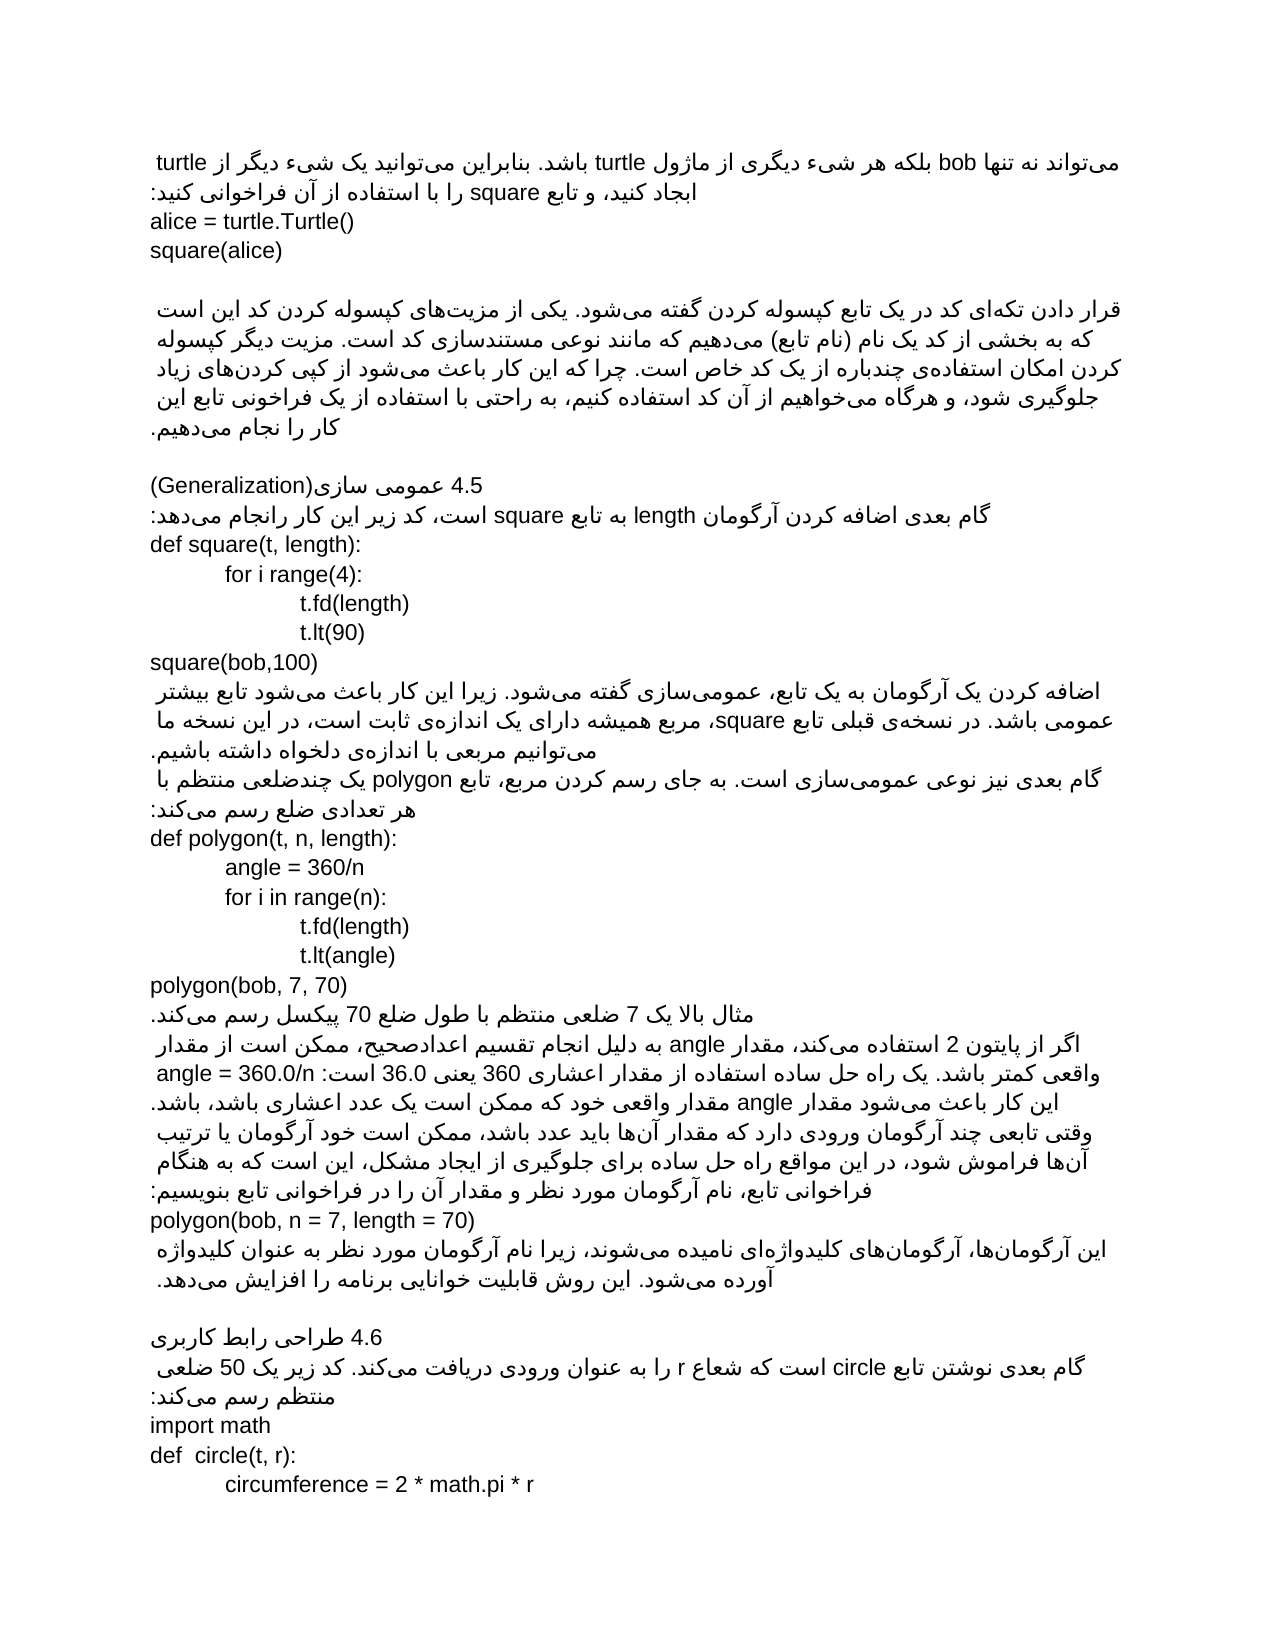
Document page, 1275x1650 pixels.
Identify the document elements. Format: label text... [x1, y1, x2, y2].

text def square(t, length): [150, 532, 1125, 557]
text def circle(t, r): [150, 1442, 1125, 1468]
text وقتی تابعی چند آرگومان ورودی دارد که مقدار آن‌ها باید عدد باشد، ممکن است خود آرگومان یا ترتیب آن‌ها فراموش شود، در این مواقع راه حل ساده برای جلوگیری از ایجاد مشکل، این است که به هنگام فراخوانی تابع، نام آرگومان مورد نظر و مقدار آن را در فراخوانی تابع بنویسیم: [150, 1119, 1125, 1204]
text مثال بالا یک 7 ضلعی منتظم با طول ضلع 70 پیکسل رسم می‌کند. [150, 1002, 1125, 1027]
text square(alice) [150, 238, 1125, 264]
text angle = 360/n [150, 855, 1125, 881]
text قرار دادن تکه‌ای کد در یک تابع کپسوله کردن گفته می‌شود. یکی از مزیت‌های کپسوله کردن کد این است که به بخشی از کد یک نام (نام تابع) می‌دهیم که مانند نوعی مستندسازی کد است. مزیت دیگر کپسوله کردن امکان استفاده‌ی چندباره از یک کد خاص است. چرا که این کار باعث می‌شود از کپی کردن‌های زیاد جلوگیری شود، و هرگاه می‌خواهیم از آن کد استفاده کنیم، به راحتی با استفاده از یک فراخونی تابع این کار را نجام می‌دهیم. [150, 297, 1125, 440]
text circumference = 2 * math.pi * r [150, 1472, 1125, 1497]
text t.lt(90) [150, 620, 1125, 646]
text t.fd(length) [150, 914, 1125, 939]
text alice = turtle.Turtle() [150, 209, 1125, 234]
text گام بعدی نیز نوعی عمومی‌سازی است. به جای رسم کردن مربع، تابع polygon یک چندضلعی منتظم با هر تعدادی ضلع رسم می‌کند: [150, 767, 1125, 822]
text 4.5 عمومی سازی(Generalization) [150, 473, 1125, 499]
text اگر از پایتون 2 استفاده می‌کند، مقدار angle به دلیل انجام تقسیم اعدادصحیح، ممکن است از مقدار واقعی کمتر باشد. یک راه حل ساده استفاده از مقدار اعشاری 360 یعنی 36.0 است: angle = 360.0/n این کار باعث می‌شود مقدار angle مقدار واقعی خود که ممکن است یک عدد اعشاری باشد، باشد. [150, 1031, 1125, 1116]
text گام بعدی اضافه کردن آرگومان length به تابع square است، کد زیر این کار رانجام می‌دهد: [150, 502, 1125, 528]
text اضافه کردن یک آرگومان به یک تابع، عمومی‌سازی گفته می‌شود. زیرا این کار باعث می‌شود تابع بیشتر عمومی باشد. در نسخه‌ی قبلی تابع square، مربع همیشه دارای یک اندازه‌ی ثابت است، در این نسخه ما می‌توانیم مربعی با اندازه‌ی دلخواه داشته باشیم. [150, 679, 1125, 763]
text for i range(4): [150, 561, 1125, 587]
text t.fd(length) [150, 591, 1125, 616]
text polygon(bob, 7, 70) [150, 972, 1125, 998]
text 4.6 طراحی رابط کاربری [150, 1325, 1125, 1351]
text با فراخوانی تابع square و آرگومان ورودی bob، درون تابع، t به bob ارجاع خواهد داد. بنابراین t.lt(90) معادل bob.lt(90) است. چرا در تابع square به جای‌ t از bob استفاده نمی‌کنیم؟! به این دلیل که در اینجا t می‌تواند نه تنها bob بلکه هر شیء دیگری از ماژول turtle باشد. بنابراین می‌توانید یک شیء دیگر از turtle ابجاد کنید، و تابع square را با استفاده از آن فراخوانی کنید: [150, 150, 1125, 205]
text گام بعدی نوشتن تابع circle است که شعاع r را به عنوان ورودی دریافت می‌کند. کد زیر یک 50 ضلعی منتظم رسم می‌کند: [150, 1354, 1125, 1409]
text این آرگومان‌ها، آرگومان‌های کلیدواژه‌ای نامیده می‌شوند، زیرا نام آرگومان مورد نظر به عنوان کلیدواژه آورده می‌شود. این روش قابلیت خوانایی برنامه را افزایش می‌دهد. [150, 1237, 1125, 1292]
text polygon(bob, n = 7, length = 70) [150, 1207, 1125, 1233]
text import math [150, 1413, 1125, 1439]
text def polygon(t, n, length): [150, 826, 1125, 851]
text square(bob,100) [150, 649, 1125, 675]
text t.lt(angle) [150, 943, 1125, 969]
text for i in range(n): [150, 884, 1125, 910]
